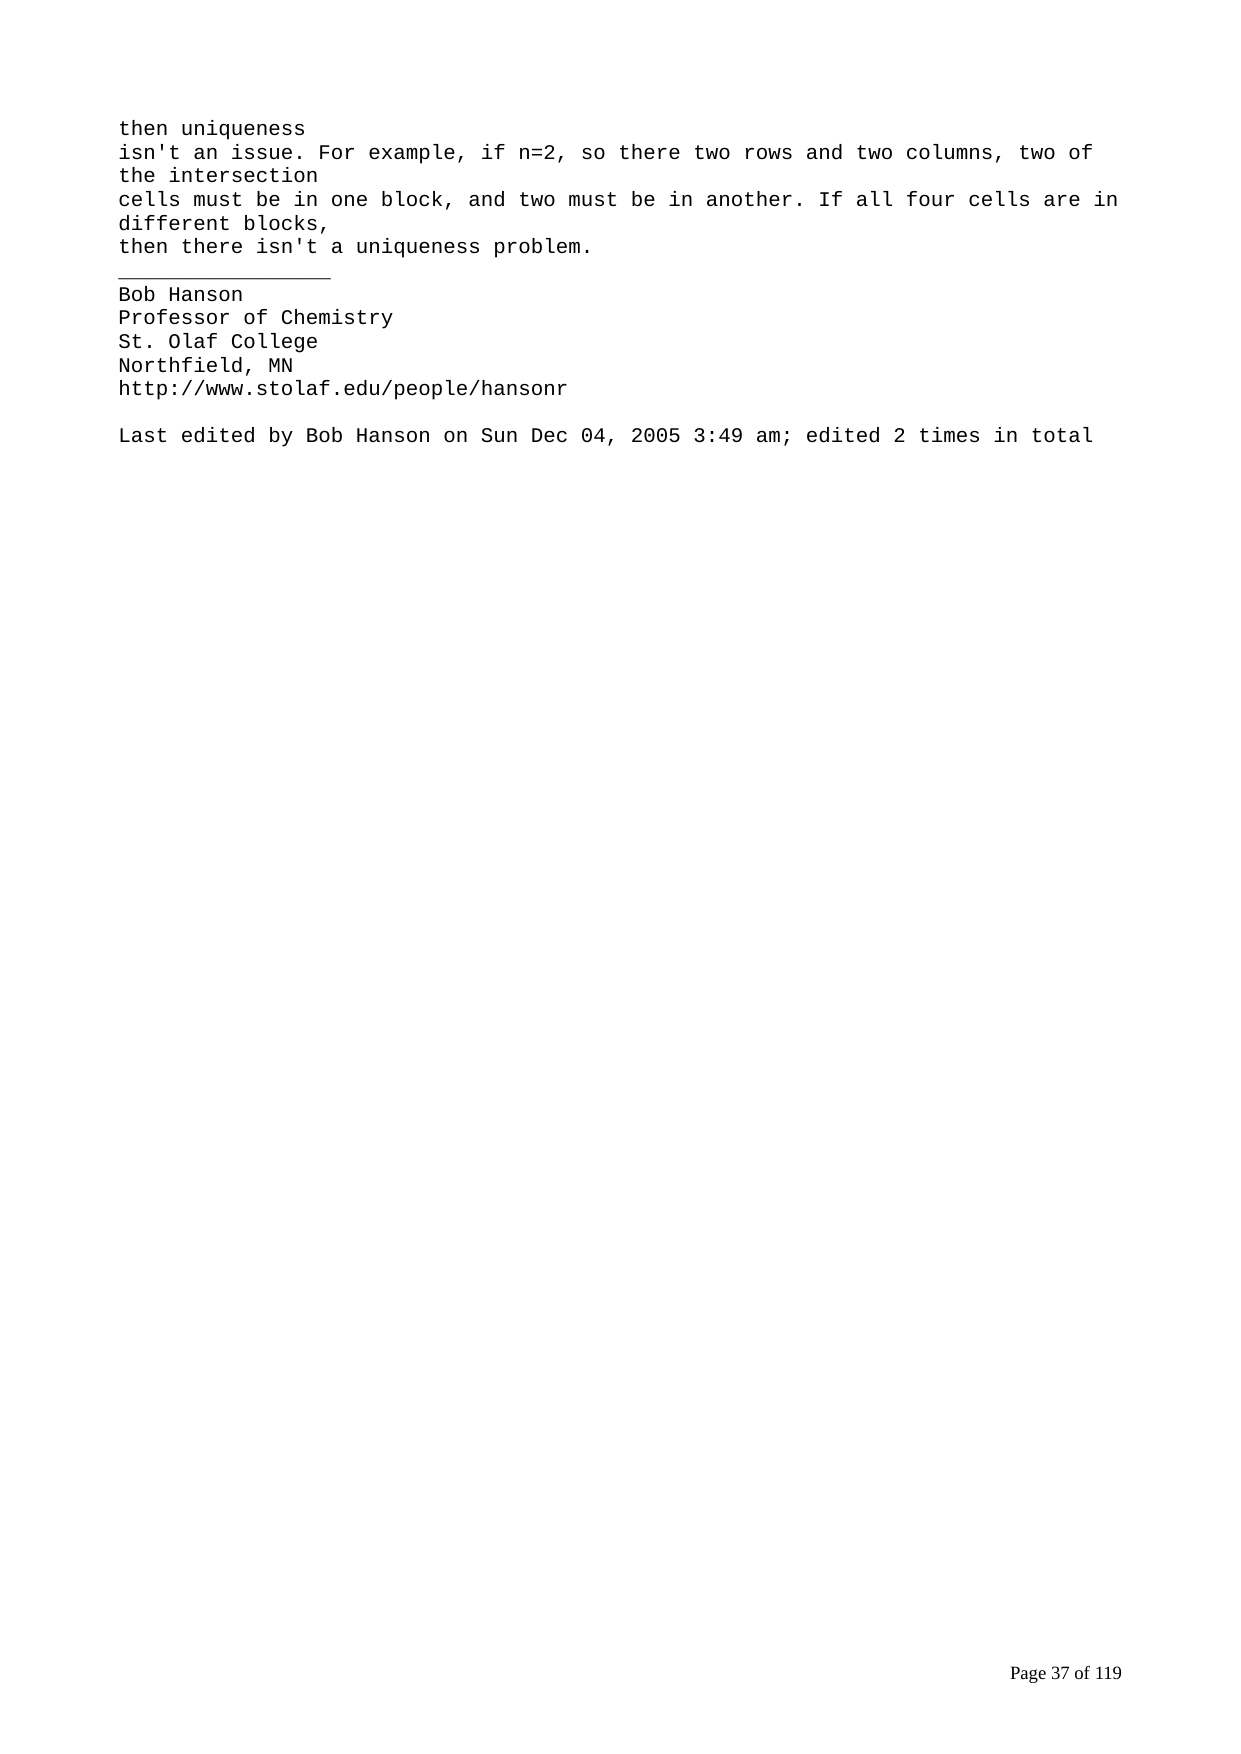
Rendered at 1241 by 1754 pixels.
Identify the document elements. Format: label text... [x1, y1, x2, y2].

text Bob Hanson [118, 284, 1122, 307]
text Last edited by Bob Hanson on Sun Dec 04, 2005 3:49 am; edited 2 times in total [118, 426, 1122, 449]
text _________________ [118, 260, 1122, 284]
text St. Olaf College [118, 331, 1122, 354]
text isn't an issue. For example, if n=2, so there two rows and two columns, two of the intersection [118, 142, 1122, 189]
text Professor of Chemistry [118, 307, 1122, 331]
text then uniqueness [118, 118, 1122, 142]
text http://www.stolaf.edu/people/hansonr [118, 378, 1122, 402]
text Northfield, MN [118, 354, 1122, 378]
text cells must be in one block, and two must be in another. If all four cells are in different blocks, [118, 189, 1122, 236]
text then there isn't a uniqueness problem. [118, 236, 1122, 260]
